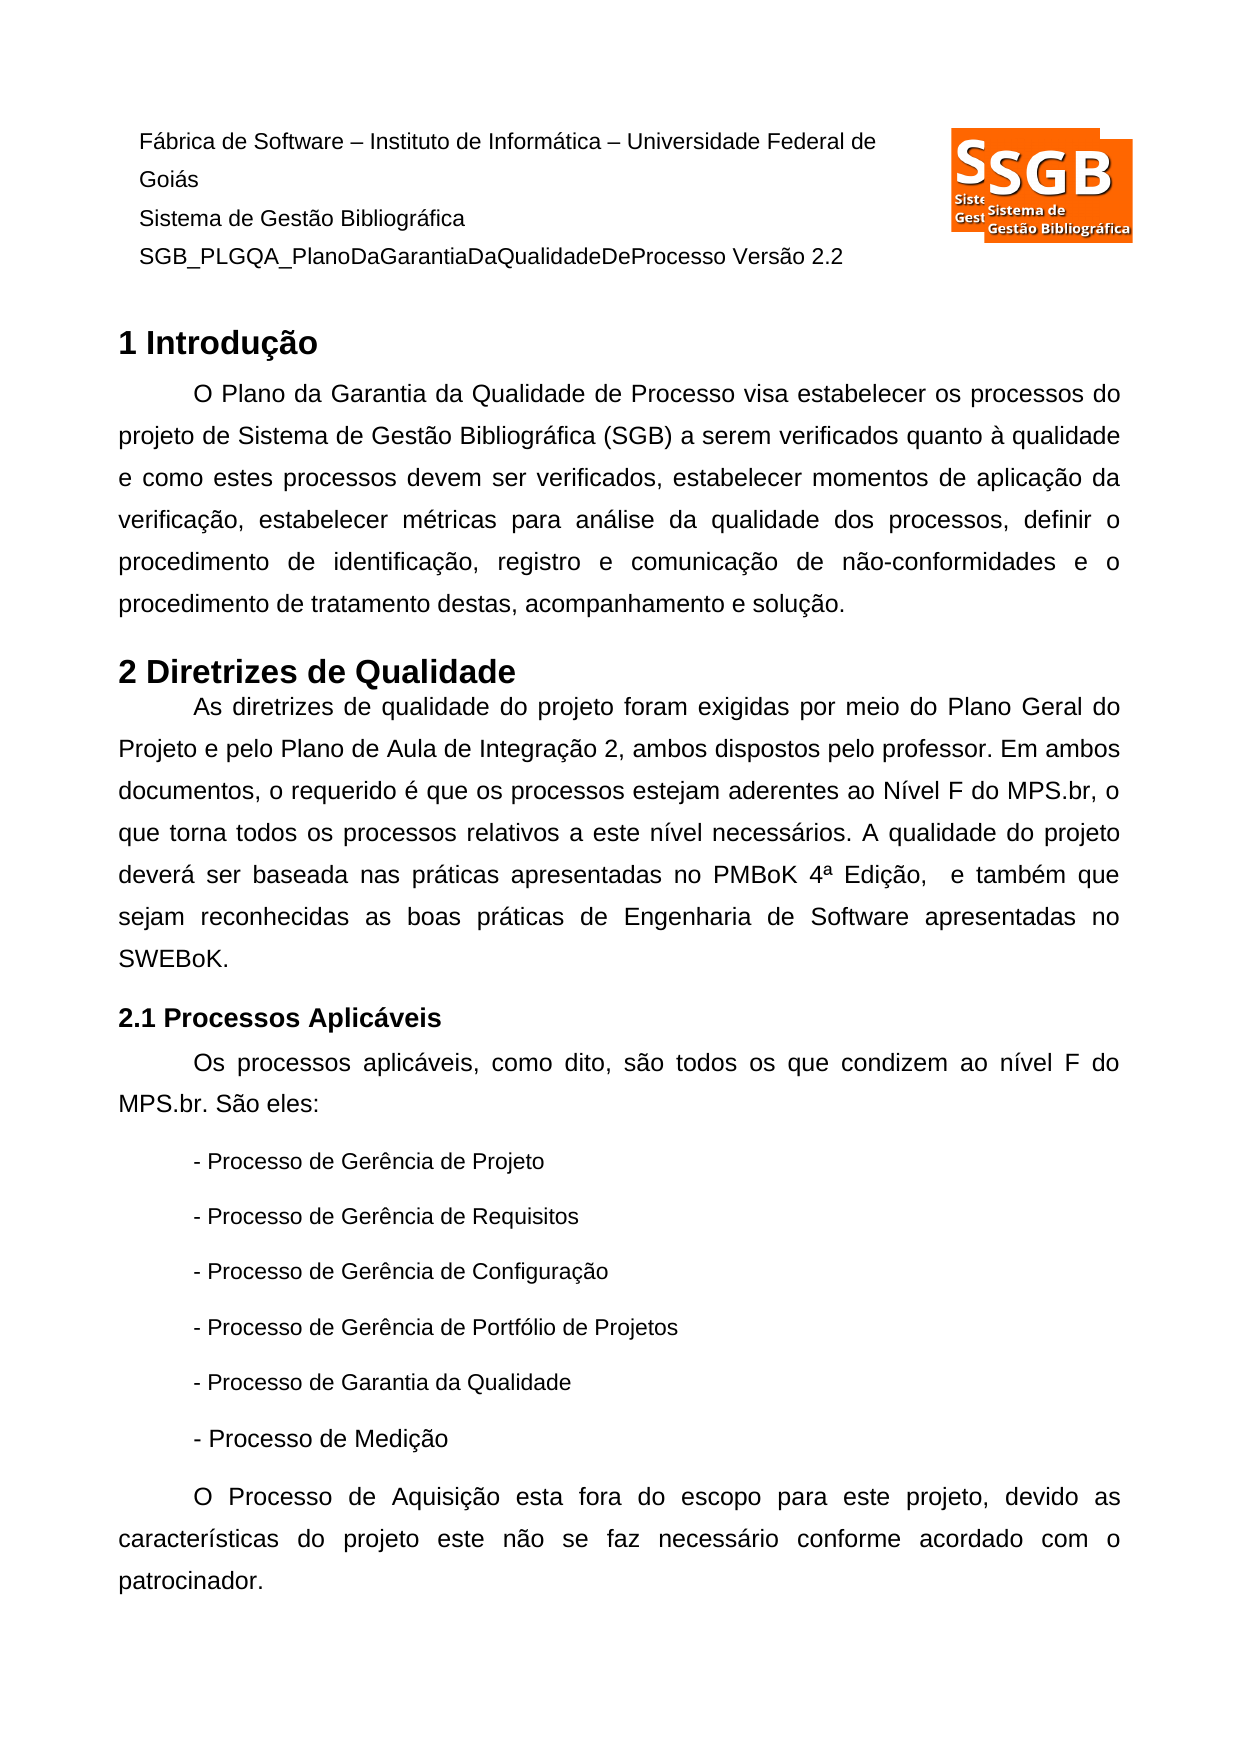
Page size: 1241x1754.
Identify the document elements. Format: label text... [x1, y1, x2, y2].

subtitle 1 Introdução [118, 324, 1122, 362]
text - Processo de Gerência de Requisitos [118, 1204, 1122, 1229]
text - Processo de Gerência de Projeto [118, 1149, 1122, 1174]
text As diretrizes de qualidade do projeto foram exigidas por meio do Plano Geral do Projeto e pelo Plano de Aula de Integração 2, ambos dispostos pelo professor. Em ambos documentos, o requerido é que os processos estejam aderentes ao Nível F do MPS.br, o que torna todos os processos relativos a este nível necessários. A qualidade do projeto deverá ser baseada nas práticas apresentadas no PMBoK 4ª Edição, e também que sejam reconhecidas as boas práticas de Engenharia de Software apresentadas no SWEBoK. [118, 693, 1122, 972]
text Os processos aplicáveis, como dito, são todos os que condizem ao nível F do MPS.br. São eles: [118, 1048, 1122, 1118]
text O Processo de Aquisição esta fora do escopo para este projeto, devido as características do projeto este não se faz necessário conforme acordado com o patrocinador. [118, 1483, 1122, 1594]
text - Processo de Gerência de Portfólio de Projetos [118, 1314, 1122, 1340]
subtitle 2.1 Processos Aplicáveis [118, 1003, 1122, 1033]
text - Processo de Gerência de Configuração [118, 1259, 1122, 1285]
text O Plano da Garantia da Qualidade de Processo visa estabelecer os processos do projeto de Sistema de Gestão Bibliográfica (SGB) a serem verificados quanto à qualidade e como estes processos devem ser verificados, estabelecer momentos de aplicação da verificação, estabelecer métricas para análise da qualidade dos processos, definir o procedimento de identificação, registro e comunicação de não-conformidades e o procedimento de tratamento destas, acompanhamento e solução. [118, 380, 1122, 617]
text - Processo de Medição [118, 1424, 1122, 1452]
text - Processo de Garantia da Qualidade [118, 1369, 1122, 1395]
picture [951, 128, 1133, 243]
subtitle 2 Diretrizes de Qualidade [118, 653, 1122, 691]
